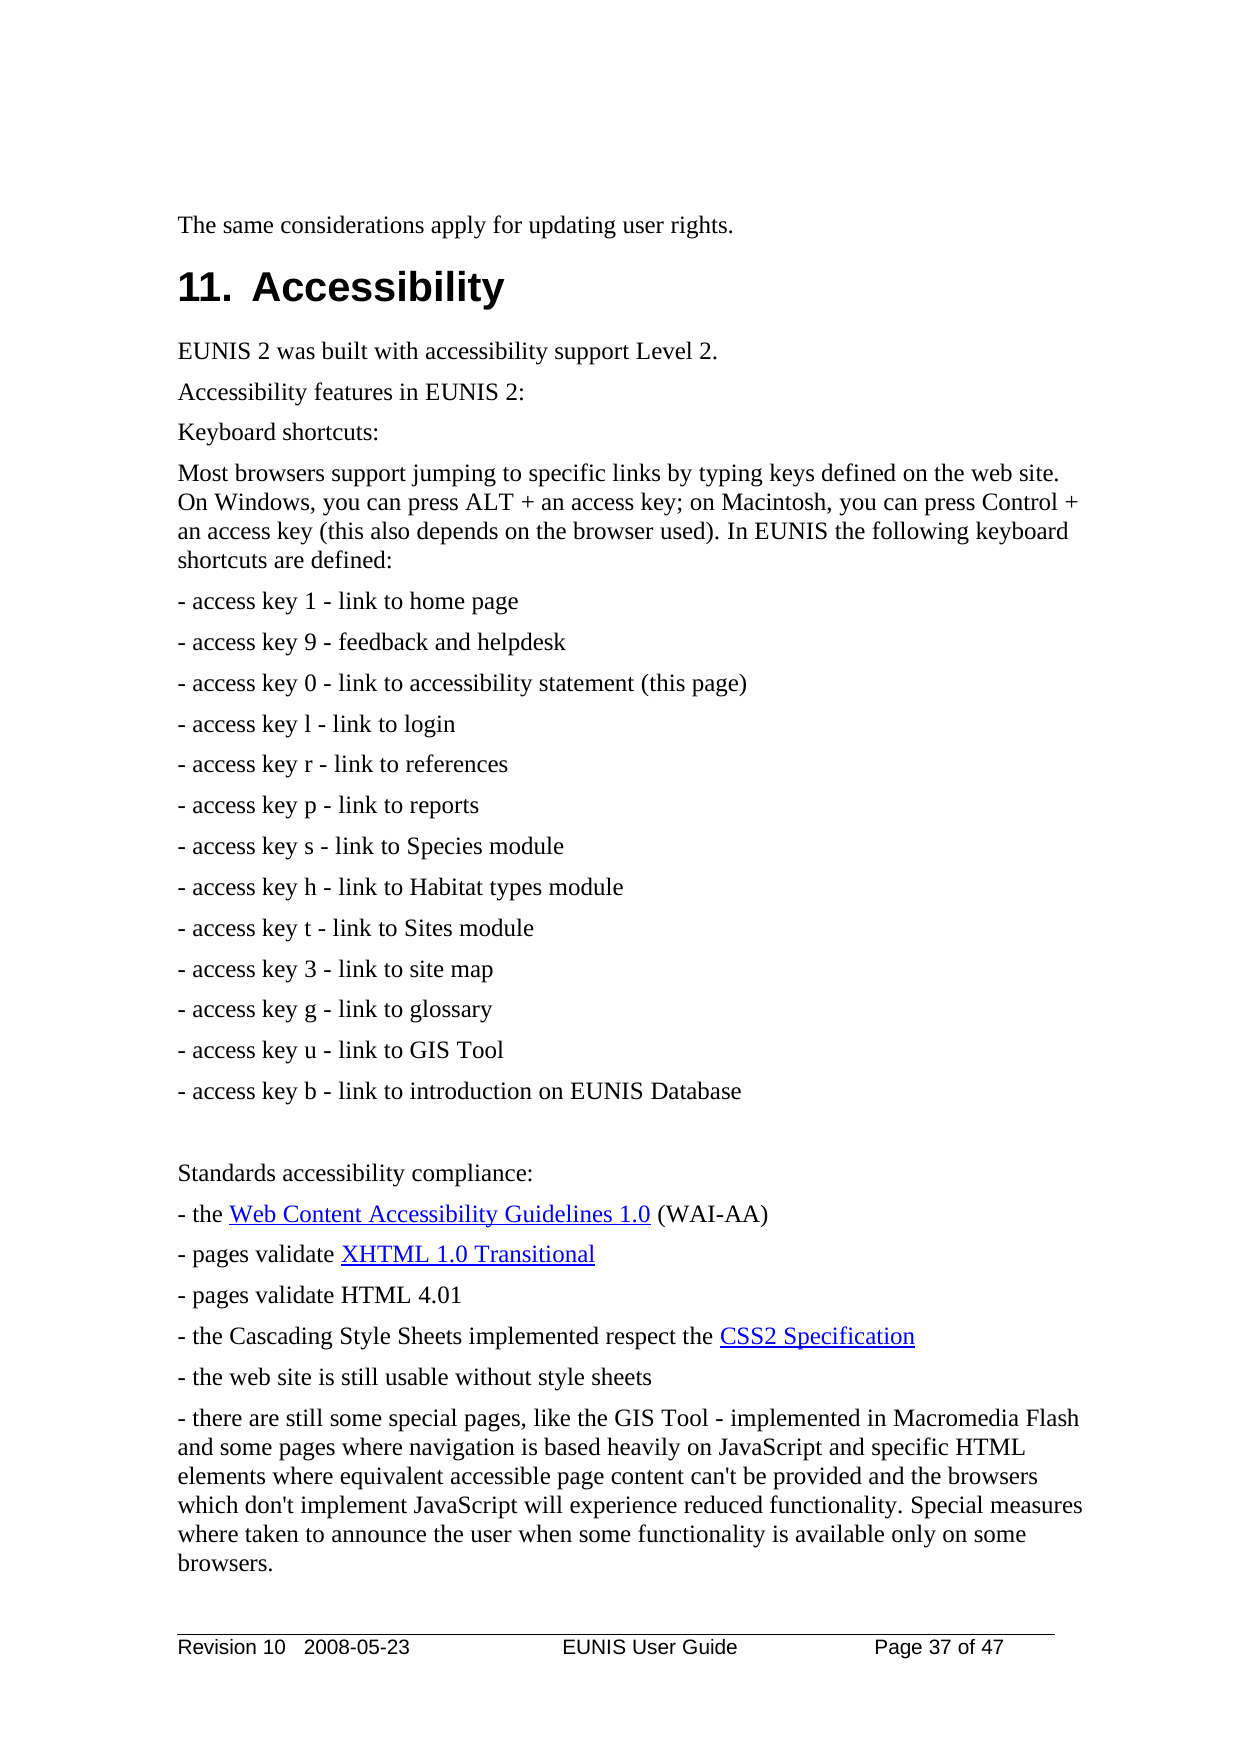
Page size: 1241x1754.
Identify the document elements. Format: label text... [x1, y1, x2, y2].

text Keyboard shortcuts: [177, 417, 1092, 446]
text - access key l - link to login [177, 708, 1092, 738]
text - access key 9 - feedback and helpdesk [177, 627, 1092, 656]
text - access key 0 - link to accessibility statement (this page) [177, 668, 1092, 697]
text - the Web Content Accessibility Guidelines 1.0 (WAI-AA) [177, 1198, 1092, 1228]
text - access key t - link to Sites module [177, 913, 1092, 942]
text - access key b - link to introduction on EUNIS Database [177, 1076, 1092, 1105]
text - access key 1 - link to home page [177, 586, 1092, 615]
text - access key u - link to GIS Tool [177, 1035, 1092, 1064]
text The same considerations apply for updating user rights. [177, 210, 1092, 239]
text - access key r - link to references [177, 749, 1092, 778]
text - access key 3 - link to site map [177, 953, 1092, 983]
text - the web site is still usable without style sheets [177, 1362, 1092, 1391]
text - the Cascading Style Sheets implemented respect the CSS2 Specification [177, 1321, 1092, 1350]
text - there are still some special pages, like the GIS Tool - implemented in Macromedia Flash and some pages where navigation is based heavily on JavaScript and specific HTML elements where equivalent accessible page content can't be provided and the browsers which don't implement JavaScript will experience reduced functionality. Special measures where taken to announce the user when some functionality is available only on some browsers. [177, 1403, 1092, 1577]
text - access key s - link to Species module [177, 831, 1092, 860]
text - access key g - link to glossary [177, 994, 1092, 1023]
text Most browsers support jumping to specific links by typing keys defined on the web site. On Windows, you can press ALT + an access key; on Macintosh, you can press Control + an access key (this also depends on the browser used). In EUNIS the following keyboard shortcuts are defined: [177, 458, 1092, 574]
text - access key p - link to reports [177, 790, 1092, 819]
text - access key h - link to Habitat types module [177, 872, 1092, 901]
text - pages validate HTML 4.01 [177, 1280, 1092, 1309]
text - pages validate XHTML 1.0 Transitional [177, 1239, 1092, 1268]
subtitle Accessibility [177, 263, 1092, 311]
text Standards accessibility compliance: [177, 1158, 1092, 1187]
text Accessibility features in EUNIS 2: [177, 376, 1092, 405]
text EUNIS 2 was built with accessibility support Level 2. [177, 336, 1092, 364]
